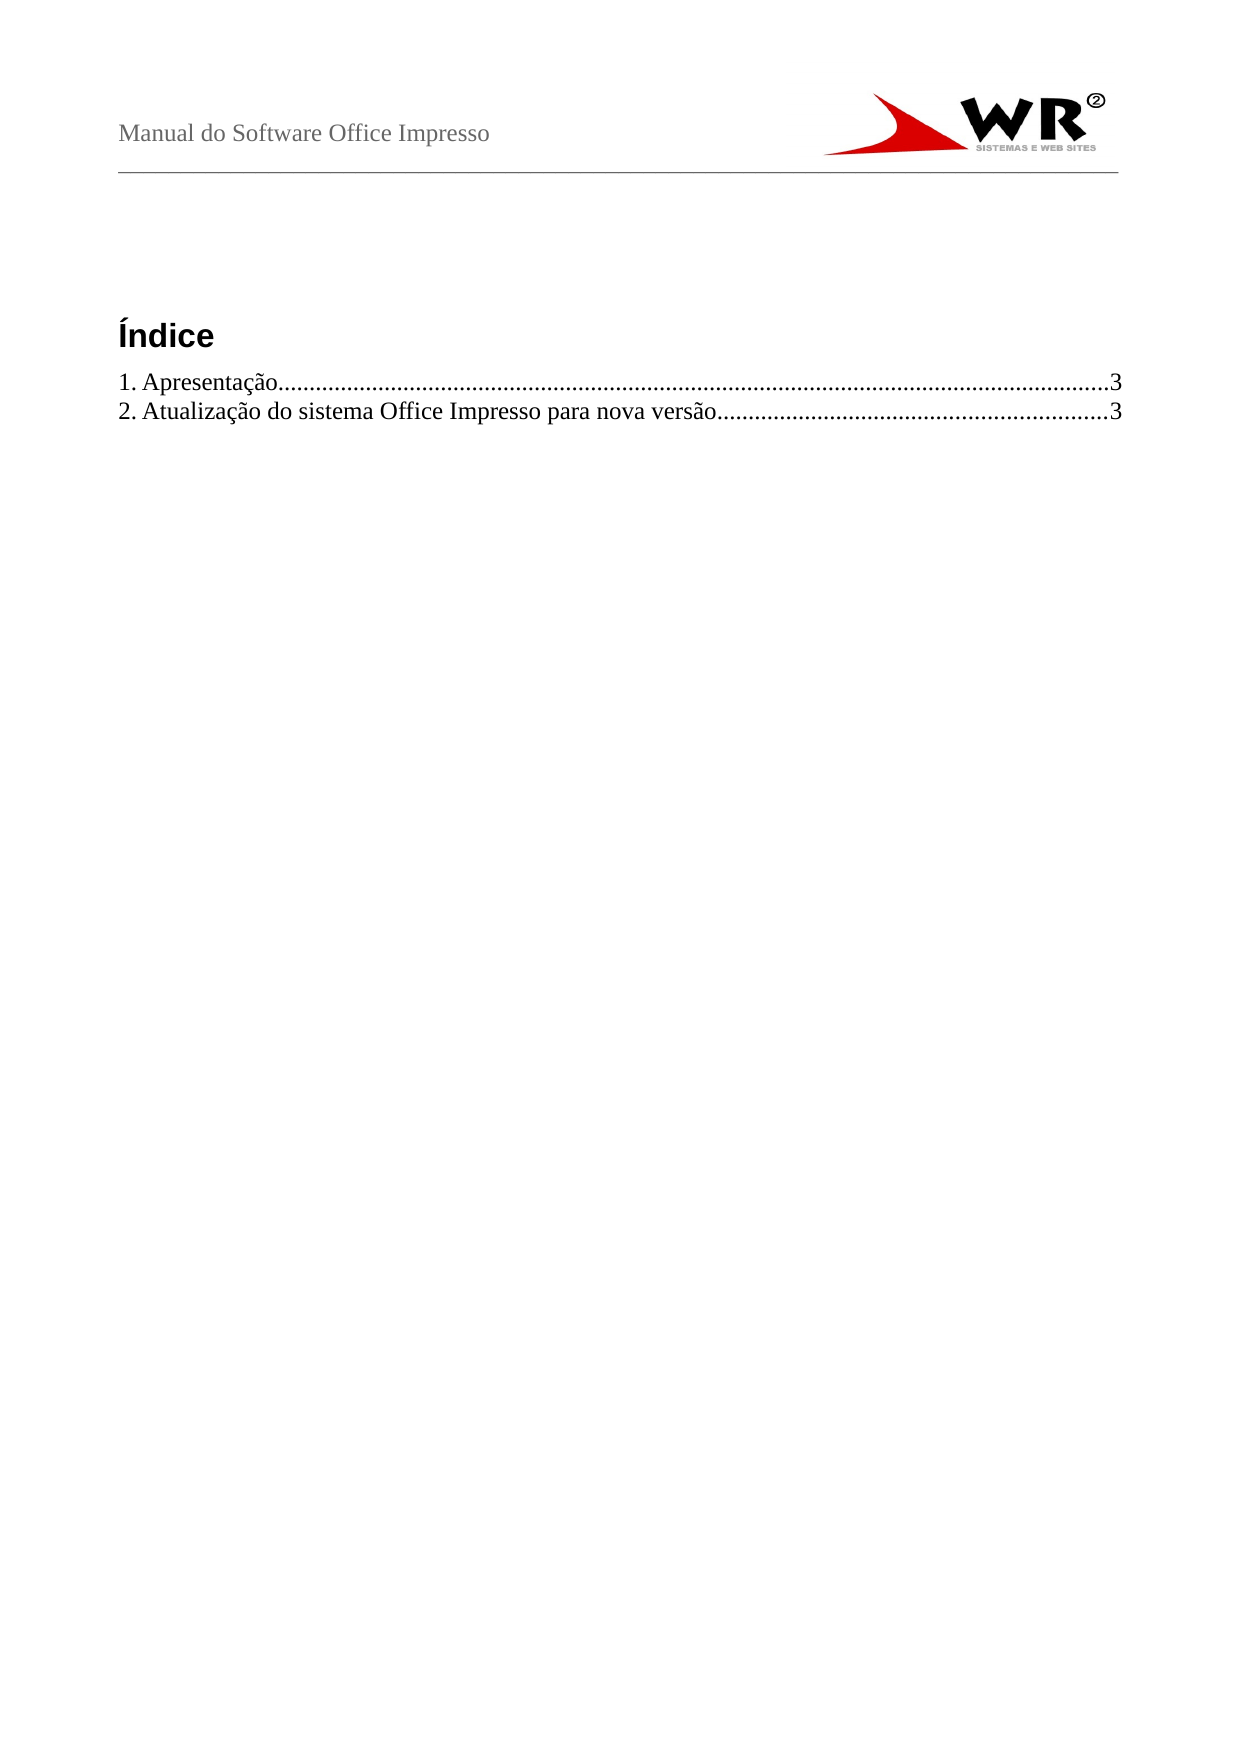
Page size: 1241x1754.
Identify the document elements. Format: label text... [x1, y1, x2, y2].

text 2. Atualização do sistema Office Impresso para nova versão 3 [118, 396, 1122, 425]
picture [786, 52, 1116, 167]
text 1. Apresentação 3 [118, 367, 1122, 396]
subtitle Índice [118, 316, 1122, 355]
